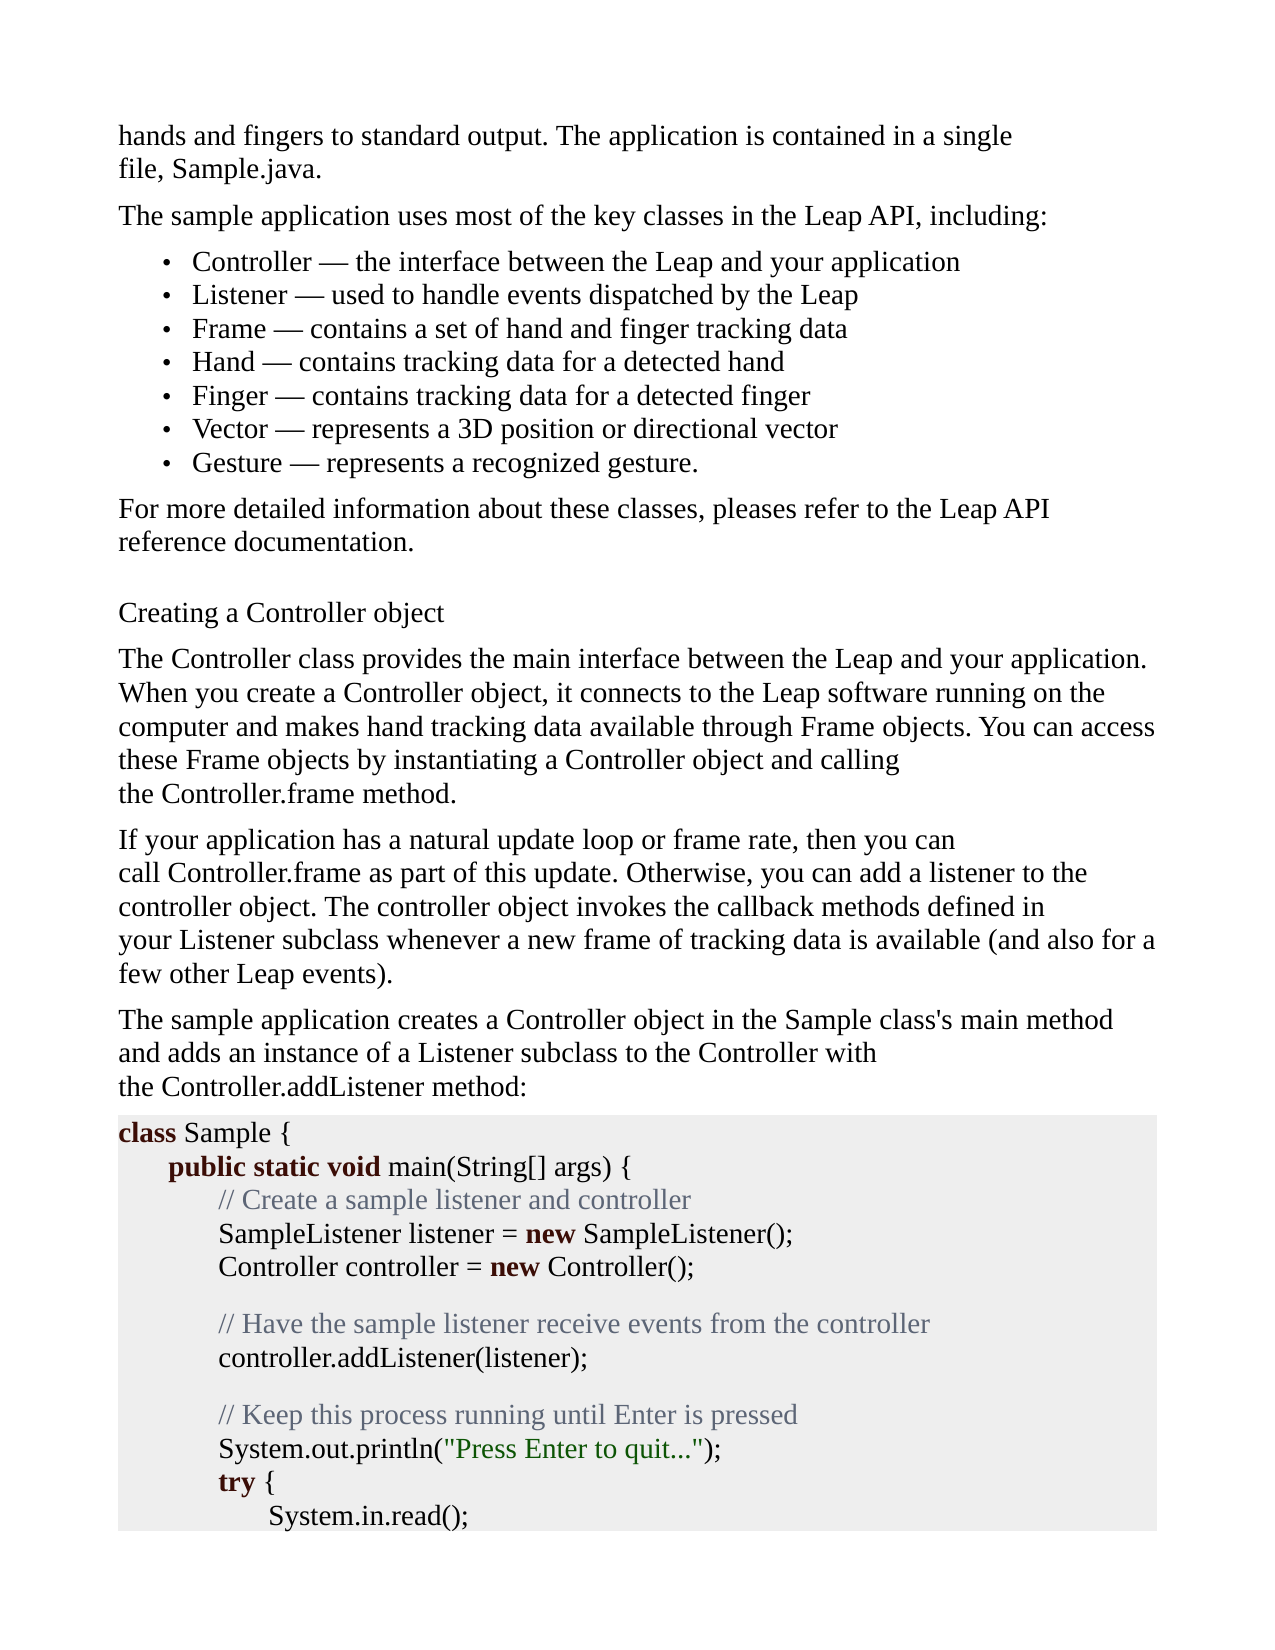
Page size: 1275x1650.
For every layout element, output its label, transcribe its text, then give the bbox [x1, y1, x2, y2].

text public static void main(String[] args) { [118, 1149, 1157, 1182]
text controller.addListener(listener); [118, 1340, 1157, 1374]
text System.in.read(); [118, 1498, 1157, 1531]
text hands and fingers to standard output. The application is contained in a single file, Sample.java. [118, 118, 1157, 185]
text try { [118, 1464, 1157, 1498]
list Hand — contains tracking data for a detected hand [162, 344, 1157, 378]
text The sample application uses most of the key classes in the Leap API, including: [118, 198, 1157, 231]
text For more detailed information about these classes, pleases refer to the Leap API reference documentation. [118, 491, 1157, 558]
text The Controller class provides the main interface between the Leap and your application. When you create a Controller object, it connects to the Leap software running on the computer and makes hand tracking data available through Frame objects. You can access these Frame objects by instantiating a Controller object and calling the Controller.frame method. [118, 642, 1157, 809]
text The sample application creates a Controller object in the Sample class's main method and adds an instance of a Listener subclass to the Controller with the Controller.addListener method: [118, 1002, 1157, 1103]
list Listener — used to handle events dispatched by the Leap [162, 277, 1157, 311]
subtitle Creating a Controller object [118, 596, 1157, 629]
text System.out.println("Press Enter to quit..."); [118, 1431, 1157, 1464]
list Vector — represents a 3D position or directional vector [162, 411, 1157, 445]
list Finger — contains tracking data for a detected finger [162, 378, 1157, 411]
text // Have the sample listener receive events from the controller [118, 1307, 1157, 1340]
list Frame — contains a set of hand and finger tracking data [162, 311, 1157, 344]
text class Sample { [118, 1115, 1157, 1149]
text // Create a sample listener and controller [118, 1182, 1157, 1216]
list Controller — the interface between the Leap and your application [162, 244, 1157, 277]
text // Keep this process running until Enter is pressed [118, 1397, 1157, 1431]
text If your application has a natural update loop or frame rate, then you can call Controller.frame as part of this update. Otherwise, you can add a listener to the controller object. The controller object invokes the callback methods defined in your Listener subclass whenever a new frame of tracking data is available (and also for a few other Leap events). [118, 822, 1157, 989]
text SampleListener listener = new SampleListener(); [118, 1216, 1157, 1249]
text Controller controller = new Controller(); [118, 1249, 1157, 1283]
list Gesture — represents a recognized gesture. [162, 445, 1157, 478]
